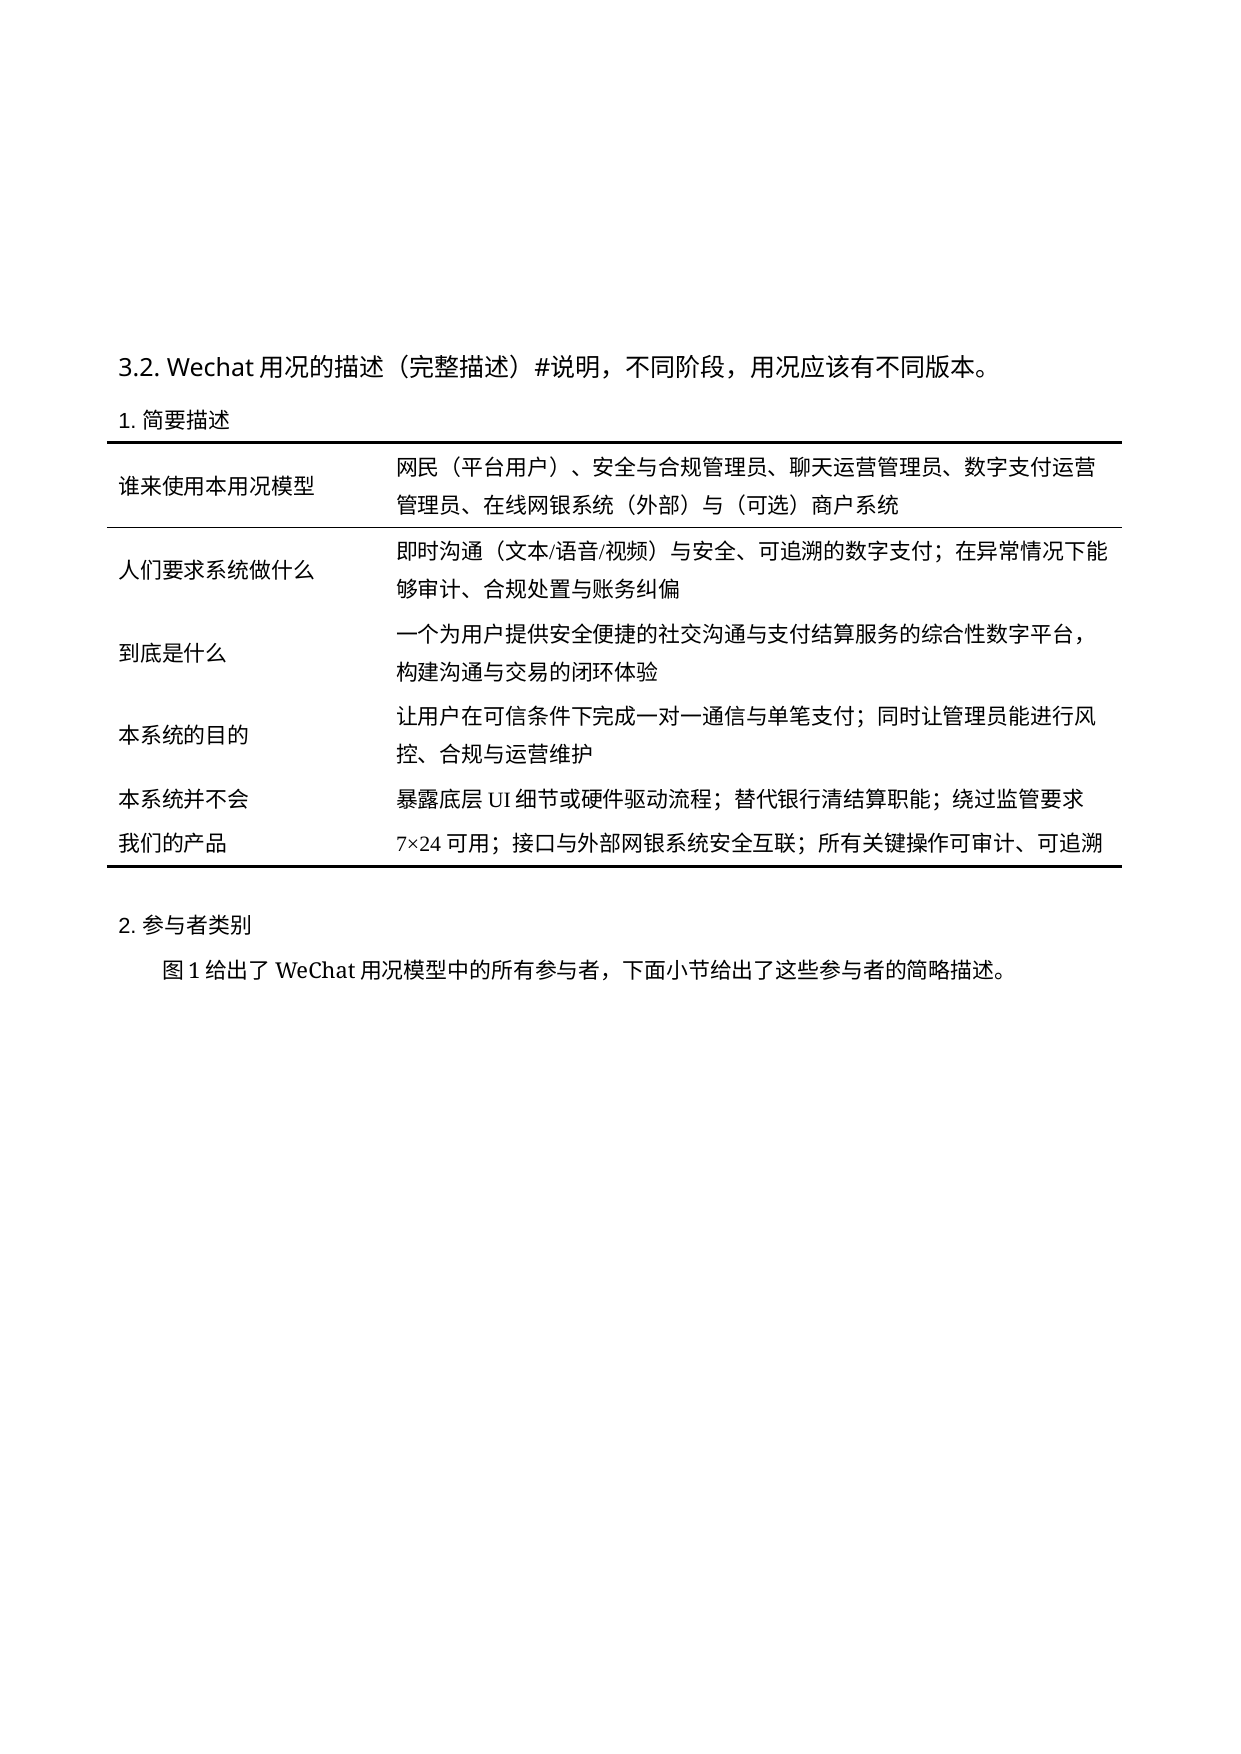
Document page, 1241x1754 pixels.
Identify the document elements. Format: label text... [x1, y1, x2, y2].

table_cell 一个为用户提供安全便捷的社交沟通与支付结算服务的综合性数字平台，构建沟通与交易的闭环体验 [385, 610, 1122, 693]
table_header 谁来使用本用况模型 [107, 444, 384, 526]
table_cell 本系统的目的 [107, 693, 384, 775]
table_cell 7×24 可用；接口与外部网银系统安全互联；所有关键操作可审计、可追溯 [385, 820, 1122, 864]
subtitle 参与者类别 [118, 908, 1122, 940]
table_cell 让用户在可信条件下完成一对一通信与单笔支付；同时让管理员能进行风控、合规与运营维护 [385, 693, 1122, 775]
table_cell 人们要求系统做什么 [107, 528, 384, 610]
subtitle Wechat用况的描述（完整描述）#说明，不同阶段，用况应该有不同版本。 [118, 348, 1122, 384]
table_cell 我们的产品 [107, 820, 384, 864]
table_header 网民（平台用户）、安全与合规管理员、聊天运营管理员、数字支付运营管理员、在线网银系统（外部）与（可选）商户系统 [385, 444, 1122, 526]
table_cell 本系统并不会 [107, 775, 384, 820]
subtitle 简要描述 [118, 403, 1122, 434]
text 图1给出了WeChat用况模型中的所有参与者，下面小节给出了这些参与者的简略描述。 [118, 953, 1122, 984]
table_cell 即时沟通（文本/语音/视频）与安全、可追溯的数字支付；在异常情况下能够审计、合规处置与账务纠偏 [385, 528, 1122, 610]
table_cell 暴露底层UI细节或硬件驱动流程；替代银行清结算职能；绕过监管要求 [385, 775, 1122, 820]
table_cell 到底是什么 [107, 610, 384, 693]
